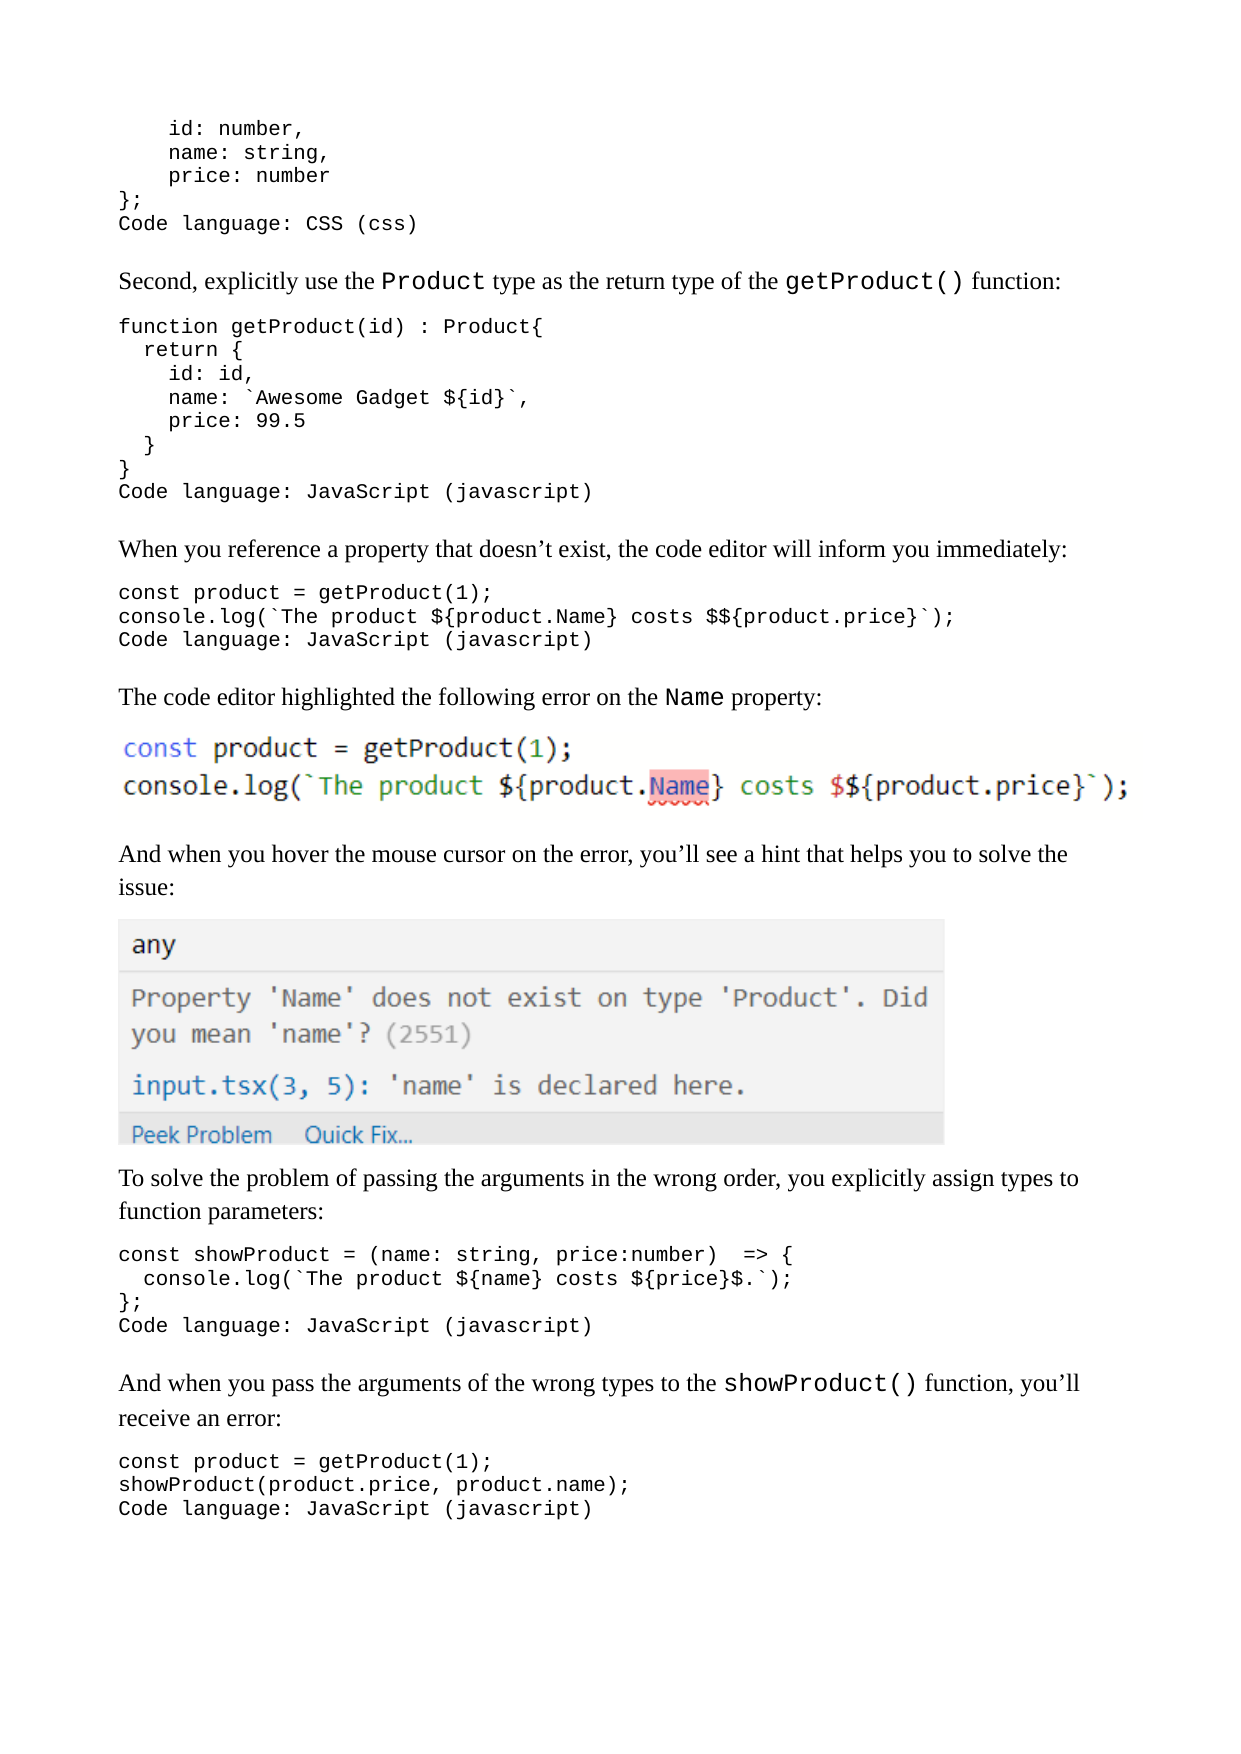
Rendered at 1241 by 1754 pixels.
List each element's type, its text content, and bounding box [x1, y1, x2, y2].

text Second, explicitly use the Product type as the return type of the getProduct() function: [118, 266, 1122, 297]
text } [118, 458, 1122, 481]
text name: `Awesome Gadget ${id}`, [118, 387, 1122, 410]
text Code language: JavaScript (javascript) [118, 481, 1122, 505]
text The code editor highlighted the following error on the Name property: [118, 682, 1122, 713]
text const showProduct = (name: string, price:number) => { [118, 1244, 1122, 1268]
text function getProduct(id) : Product{ [118, 316, 1122, 339]
text And when you pass the arguments of the wrong types to the showProduct() function, you’ll receive an error: [118, 1368, 1122, 1432]
text When you reference a property that doesn’t exist, the code editor will inform you immediately: [118, 534, 1122, 563]
text Code language: JavaScript (javascript) [118, 1315, 1122, 1338]
text Code language: CSS (css) [118, 213, 1122, 236]
text price: 99.5 [118, 410, 1122, 434]
text showProduct(product.price, product.name); [118, 1474, 1122, 1498]
text name: string, [118, 142, 1122, 165]
text const product = getProduct(1); [118, 582, 1122, 606]
picture [118, 919, 945, 1145]
text price: number [118, 165, 1122, 189]
text id: number, [118, 118, 1122, 142]
text return { [118, 339, 1122, 363]
text Code language: JavaScript (javascript) [118, 1498, 1122, 1522]
text console.log(`The product ${name} costs ${price}$.`); [118, 1268, 1122, 1291]
text id: id, [118, 363, 1122, 387]
text And when you hover the mouse cursor on the error, you’ll see a hint that helps you to solve the issue: [118, 839, 1122, 901]
text const product = getProduct(1); [118, 1451, 1122, 1474]
text }; [118, 1291, 1122, 1315]
text } [118, 434, 1122, 458]
text To solve the problem of passing the arguments in the wrong order, you explicitly assign types to function parameters: [118, 1163, 1122, 1225]
text console.log(`The product ${product.Name} costs $${product.price}`); [118, 606, 1122, 629]
picture [118, 732, 1144, 820]
text Code language: JavaScript (javascript) [118, 629, 1122, 653]
text }; [118, 189, 1122, 213]
